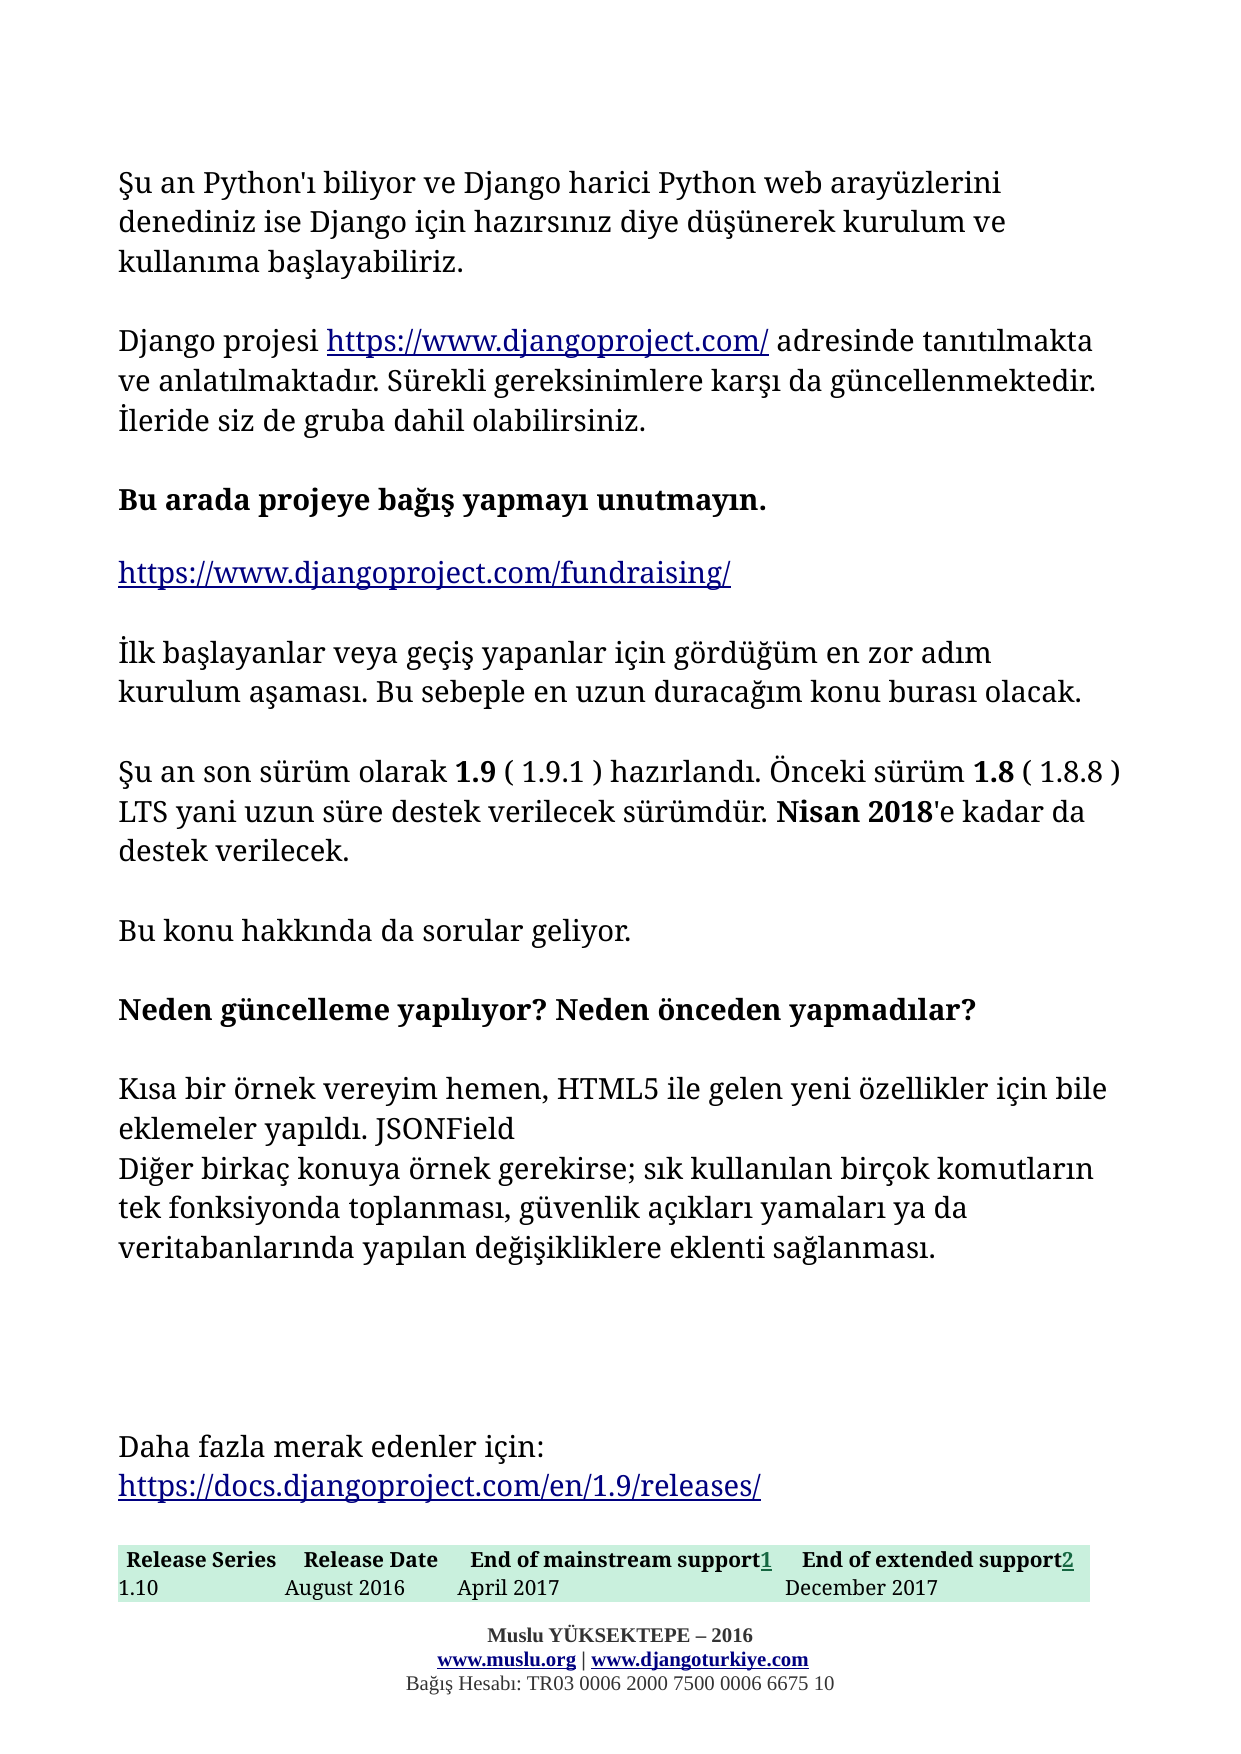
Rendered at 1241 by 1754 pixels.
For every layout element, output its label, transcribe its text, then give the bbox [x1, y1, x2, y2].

table_header End of extended support2 [785, 1545, 1090, 1573]
table_cell August 2016 [285, 1573, 457, 1602]
text Şu an Python'ı biliyor ve Django harici Python web arayüzlerini denediniz ise Django için hazırsınız diye düşünerek kurulum ve kullanıma başlayabiliriz. [118, 162, 1122, 281]
text Bu arada projeye bağış yapmayı unutmayın. [118, 479, 1122, 519]
text Diğer birkaç konuya örnek gerekirse; sık kullanılan birçok komutların tek fonksiyonda toplanması, güvenlik açıkları yamaları ya da veritabanlarında yapılan değişikliklere eklenti sağlanması. [118, 1148, 1122, 1267]
table_header End of mainstream support1 [457, 1545, 785, 1573]
text Bu konu hakkında da sorular geliyor. [118, 910, 1122, 949]
text Django projesi https://www.djangoproject.com/ adresinde tanıtılmakta ve anlatılmaktadır. Sürekli gereksinimlere karşı da güncellenmektedir. İleride siz de gruba dahil olabilirsiniz. [118, 321, 1122, 440]
text Daha fazla merak edenler için: https://docs.djangoproject.com/en/1.9/releases/ [118, 1426, 1122, 1505]
text Kısa bir örnek vereyim hemen, HTML5 ile gelen yeni özellikler için bile eklemeler yapıldı. JSONField [118, 1069, 1122, 1148]
text Neden güncelleme yapılıyor? Neden önceden yapmadılar? [118, 989, 1122, 1029]
table_cell December 2017 [785, 1573, 1090, 1602]
text İlk başlayanlar veya geçiş yapanlar için gördüğüm en zor adım kurulum aşaması. Bu sebeple en uzun duracağım konu burası olacak. [118, 632, 1122, 711]
table_cell 1.10 [118, 1573, 284, 1602]
table_header Release Series [118, 1545, 284, 1573]
text https://www.djangoproject.com/fundraising/ [118, 553, 1122, 592]
table_header Release Date [285, 1545, 457, 1573]
text Şu an son sürüm olarak 1.9 ( 1.9.1 ) hazırlandı. Önceki sürüm 1.8 ( 1.8.8 ) LTS yani uzun süre destek verilecek sürümdür. Nisan 2018'e kadar da destek verilecek. [118, 751, 1122, 870]
table_cell April 2017 [457, 1573, 785, 1602]
